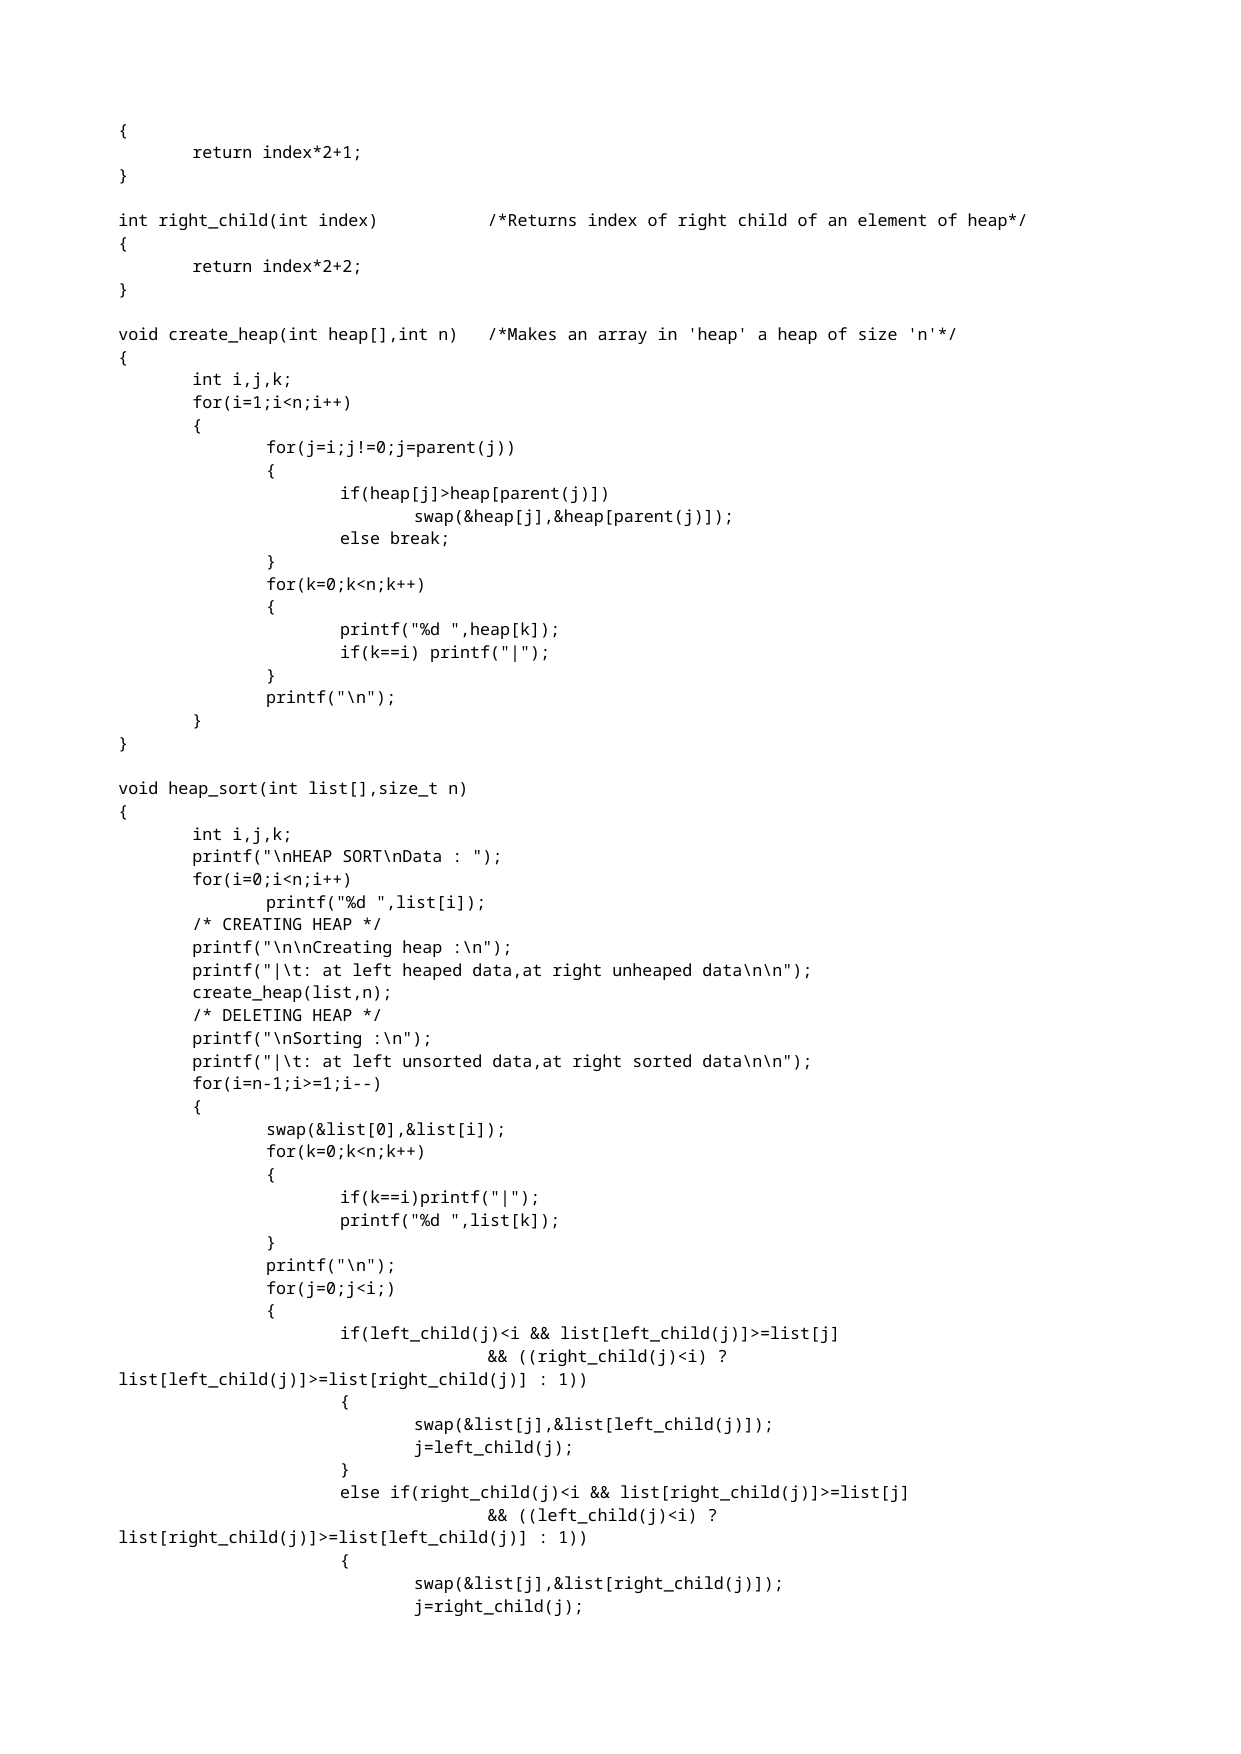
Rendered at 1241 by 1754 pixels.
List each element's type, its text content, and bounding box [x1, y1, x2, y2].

text printf("|\t: at left unsorted data,at right sorted data\n\n"); [118, 1049, 1122, 1072]
text { [118, 118, 1122, 141]
text int i,j,k; [118, 368, 1122, 391]
text } [118, 708, 1122, 731]
text && ((left_child(j)<i) ? list[right_child(j)]>=list[left_child(j)] : 1)) [118, 1503, 1122, 1549]
text for(i=0;i<n;i++) [118, 867, 1122, 890]
text for(j=0;j<i;) [118, 1276, 1122, 1299]
text if(heap[j]>heap[parent(j)]) [118, 481, 1122, 504]
text } [118, 277, 1122, 300]
text else if(right_child(j)<i && list[right_child(j)]>=list[j] [118, 1481, 1122, 1503]
text { [118, 232, 1122, 254]
text void heap_sort(int list[],size_t n) [118, 777, 1122, 799]
text /* DELETING HEAP */ [118, 1004, 1122, 1026]
text int right_child(int index) /*Returns index of right child of an element of heap*/ [118, 209, 1122, 232]
text /* CREATING HEAP */ [118, 913, 1122, 936]
text swap(&heap[j],&heap[parent(j)]); [118, 504, 1122, 527]
text { [118, 1299, 1122, 1322]
text { [118, 413, 1122, 436]
text swap(&list[0],&list[i]); [118, 1117, 1122, 1140]
text printf("|\t: at left heaped data,at right unheaped data\n\n"); [118, 958, 1122, 981]
text printf("\n"); [118, 686, 1122, 708]
text if(left_child(j)<i && list[left_child(j)]>=list[j] [118, 1322, 1122, 1344]
text { [118, 1163, 1122, 1185]
text create_heap(list,n); [118, 981, 1122, 1004]
text void create_heap(int heap[],int n) /*Makes an array in 'heap' a heap of size 'n'*/ [118, 322, 1122, 345]
text && ((right_child(j)<i) ? list[left_child(j)]>=list[right_child(j)] : 1)) [118, 1344, 1122, 1390]
text swap(&list[j],&list[left_child(j)]); [118, 1412, 1122, 1435]
text return index*2+2; [118, 254, 1122, 277]
text printf("\nSorting :\n"); [118, 1026, 1122, 1049]
text printf("\n"); [118, 1253, 1122, 1276]
text } [118, 1458, 1122, 1481]
text for(j=i;j!=0;j=parent(j)) [118, 436, 1122, 459]
text { [118, 1549, 1122, 1571]
text for(k=0;k<n;k++) [118, 1140, 1122, 1163]
text if(k==i)printf("|"); [118, 1185, 1122, 1208]
text if(k==i) printf("|"); [118, 640, 1122, 663]
text int i,j,k; [118, 822, 1122, 845]
text j=left_child(j); [118, 1435, 1122, 1458]
text for(k=0;k<n;k++) [118, 572, 1122, 595]
text printf("\n\nCreating heap :\n"); [118, 936, 1122, 958]
text { [118, 1390, 1122, 1412]
text printf("\nHEAP SORT\nData : "); [118, 845, 1122, 867]
text } [118, 549, 1122, 572]
text for(i=1;i<n;i++) [118, 391, 1122, 413]
text j=right_child(j); [118, 1594, 1122, 1617]
text return index*2+1; [118, 141, 1122, 163]
text } [118, 1231, 1122, 1253]
text } [118, 163, 1122, 186]
text } [118, 663, 1122, 686]
text { [118, 1094, 1122, 1117]
text printf("%d ",heap[k]); [118, 618, 1122, 640]
text { [118, 345, 1122, 368]
text else break; [118, 527, 1122, 549]
text printf("%d ",list[i]); [118, 890, 1122, 913]
text { [118, 799, 1122, 822]
text for(i=n-1;i>=1;i--) [118, 1072, 1122, 1094]
text { [118, 459, 1122, 481]
text printf("%d ",list[k]); [118, 1208, 1122, 1231]
text { [118, 595, 1122, 618]
text } [118, 731, 1122, 754]
text swap(&list[j],&list[right_child(j)]); [118, 1571, 1122, 1594]
